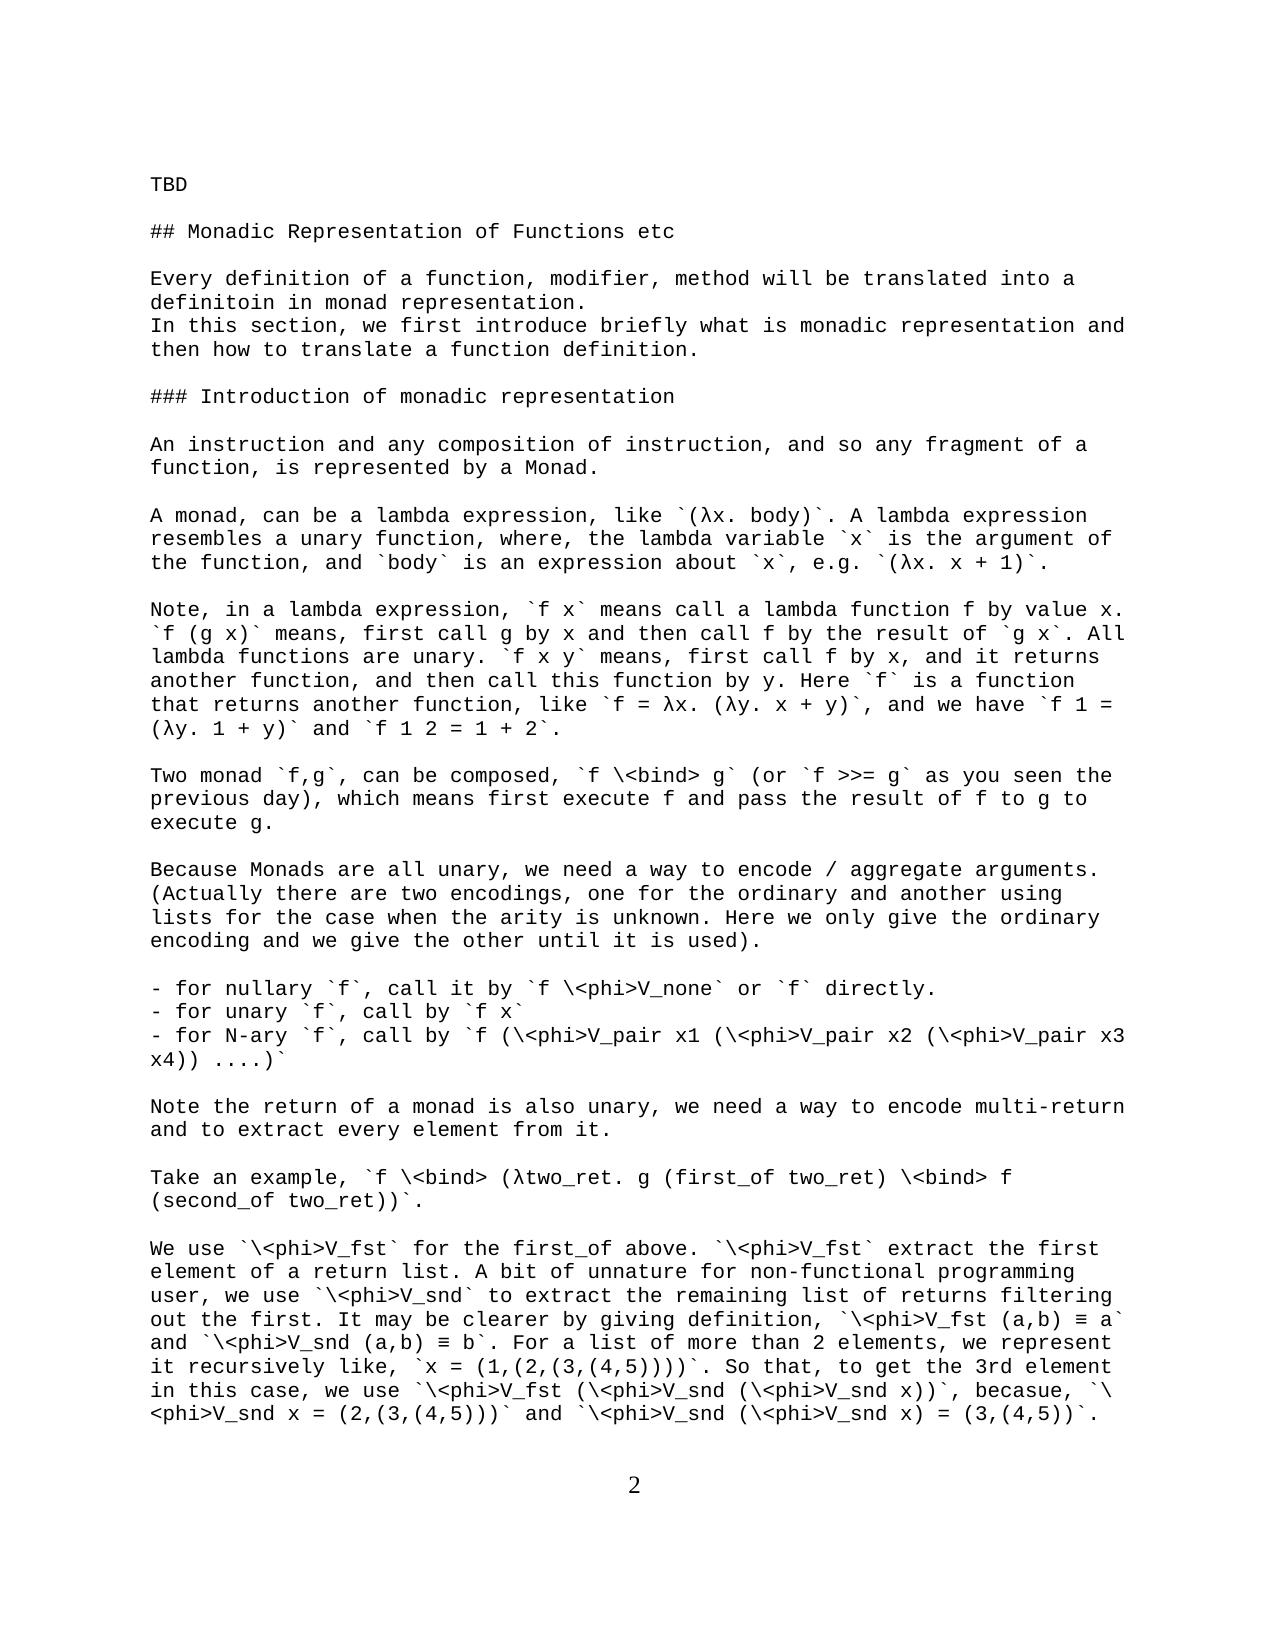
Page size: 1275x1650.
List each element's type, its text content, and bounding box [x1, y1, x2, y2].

text Note, in a lambda expression, `f x` means call a lambda function f by value x. `f (g x)` means, first call g by x and then call f by the result of `g x`. All lambda functions are unary. `f x y` means, first call f by x, and it returns another function, and then call this function by y. Here `f` is a function that returns another function, like `f = λx. (λy. x + y)`, and we have `f 1 = (λy. 1 + y)` and `f 1 2 = 1 + 2`. [150, 599, 1125, 741]
text Two monad `f,g`, can be composed, `f \<bind> g` (or `f >>= g` as you seen the previous day), which means first execute f and pass the result of f to g to execute g. [150, 765, 1125, 836]
text Take an example, `f \<bind> (λtwo_ret. g (first_of two_ret) \<bind> f (second_of two_ret))`. [150, 1167, 1125, 1214]
text Every definition of a function, modifier, method will be translated into a definitoin in monad representation. [150, 268, 1125, 316]
text ## Monadic Representation of Functions etc [150, 221, 1125, 244]
text In this section, we first introduce briefly what is monadic representation and then how to translate a function definition. [150, 316, 1125, 363]
text - for N-ary `f`, call by `f (\<phi>V_pair x1 (\<phi>V_pair x2 (\<phi>V_pair x3 x4)) ....)` [150, 1025, 1125, 1072]
text ### Introduction of monadic representation [150, 386, 1125, 410]
text We use `\<phi>V_fst` for the first_of above. `\<phi>V_fst` extract the first element of a return list. A bit of unnature for non-functional programming user, we use `\<phi>V_snd` to extract the remaining list of returns filtering out the first. It may be clearer by giving definition, `\<phi>V_fst (a,b) ≡ a` and `\<phi>V_snd (a,b) ≡ b`. For a list of more than 2 elements, we represent it recursively like, `x = (1,(2,(3,(4,5))))`. So that, to get the 3rd element in this case, we use `\<phi>V_fst (\<phi>V_snd (\<phi>V_snd x))`, becasue, `\<phi>V_snd x = (2,(3,(4,5)))` and `\<phi>V_snd (\<phi>V_snd x) = (3,(4,5))`. [150, 1238, 1125, 1427]
text Because Monads are all unary, we need a way to encode / aggregate arguments. (Actually there are two encodings, one for the ordinary and another using lists for the case when the arity is unknown. Here we only give the ordinary encoding and we give the other until it is used). [150, 859, 1125, 954]
text - for unary `f`, call by `f x` [150, 1001, 1125, 1025]
text A monad, can be a lambda expression, like `(λx. body)`. A lambda expression resembles a unary function, where, the lambda variable `x` is the argument of the function, and `body` is an expression about `x`, e.g. `(λx. x + 1)`. [150, 505, 1125, 576]
text - for nullary `f`, call it by `f \<phi>V_none` or `f` directly. [150, 978, 1125, 1001]
text Note the return of a monad is also unary, we need a way to encode multi-return and to extract every element from it. [150, 1096, 1125, 1143]
text An instruction and any composition of instruction, and so any fragment of a function, is represented by a Monad. [150, 434, 1125, 481]
text TBD [150, 174, 1125, 197]
